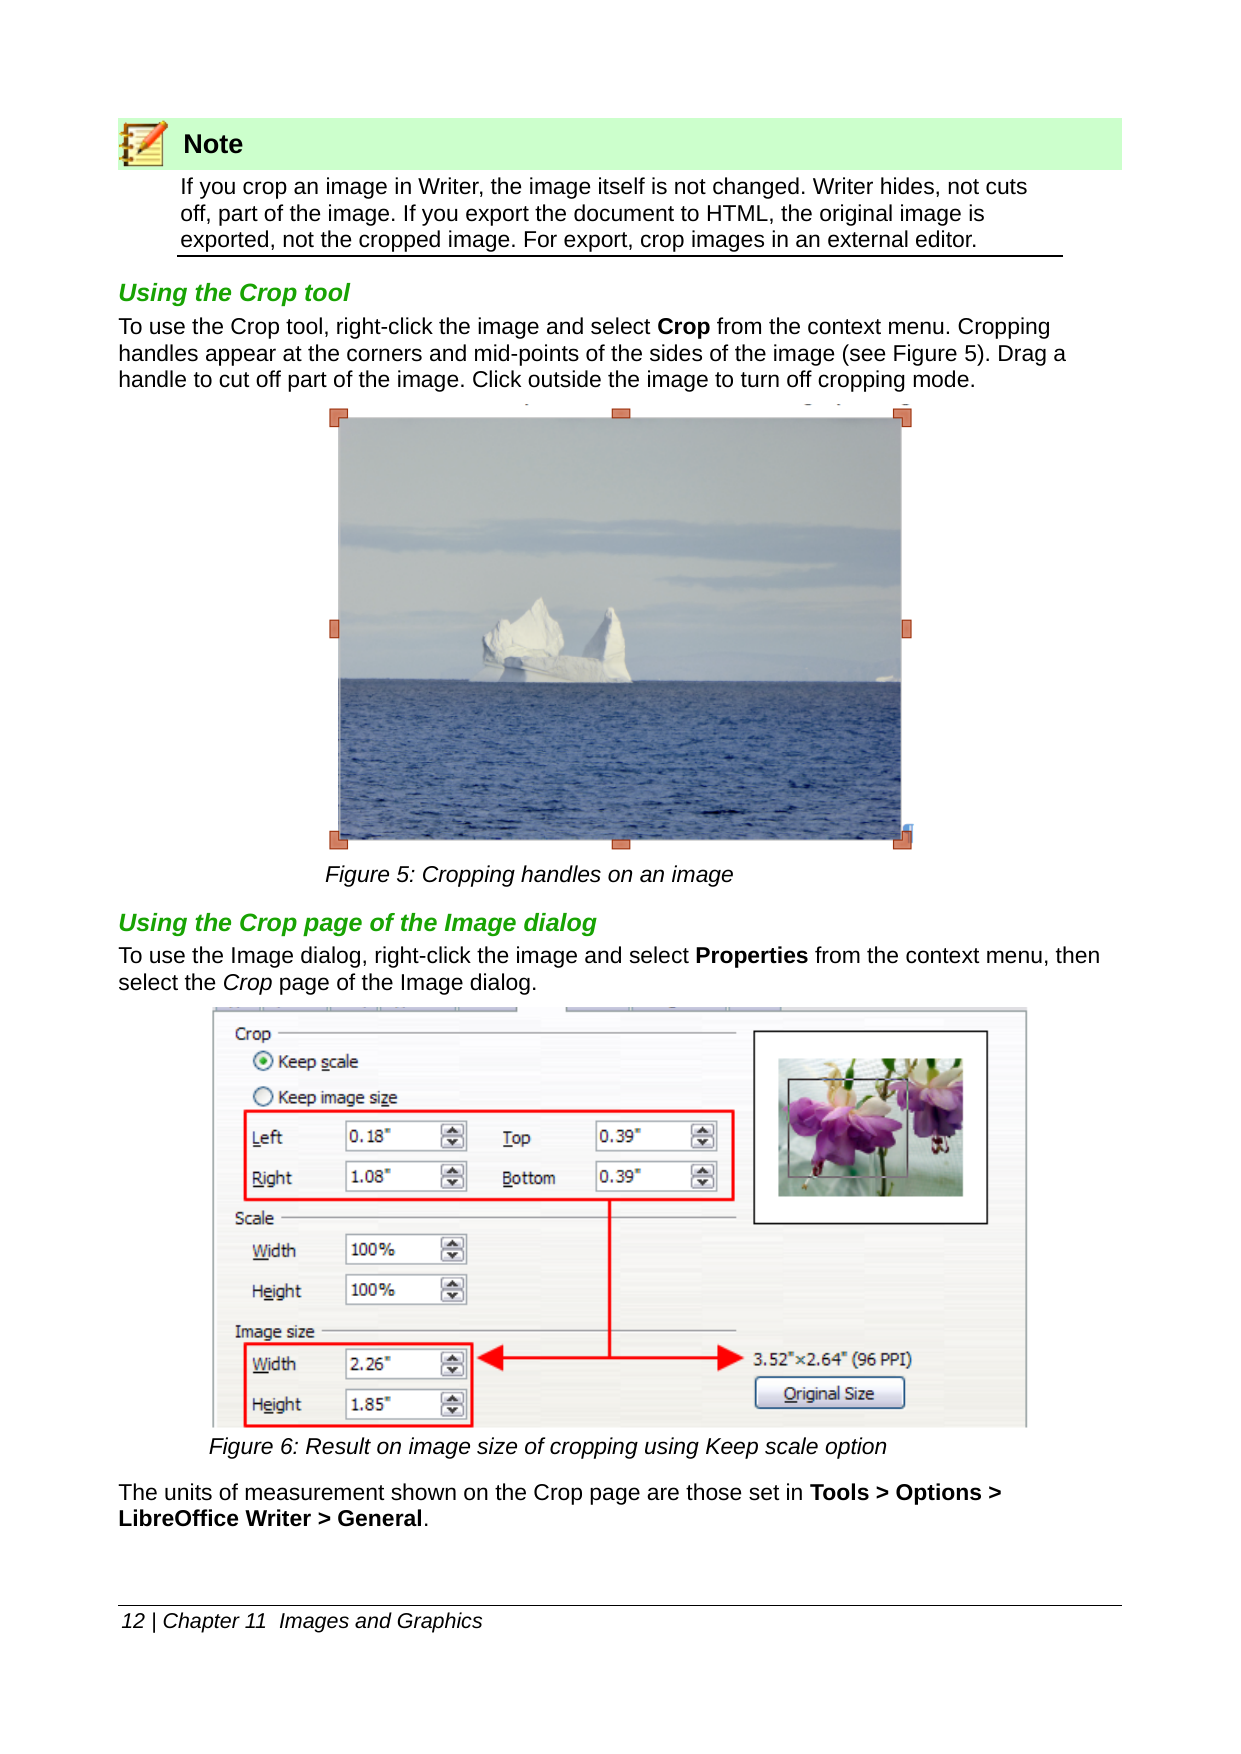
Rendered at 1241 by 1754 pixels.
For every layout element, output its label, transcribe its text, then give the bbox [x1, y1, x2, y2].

subtitle Using the Crop tool [118, 278, 1122, 307]
text If you crop an image in Writer, the image itself is not changed. Writer hides, not cuts off, part of the image. If you export the document to HTML, the original image is exported, not the cropped image. For export, crop images in an external editor. [177, 170, 1063, 255]
text To use the Image dialog, right-click the image and select Properties from the context menu, then select the Crop page of the Image dialog. [118, 942, 1122, 995]
text The units of measurement shown on the Crop page are those set in Tools > Options > LibreOffice Writer > General. [118, 1479, 1122, 1532]
picture [208, 1007, 1032, 1434]
text Figure 5: Cropping handles on an image [325, 861, 915, 887]
picture [325, 404, 916, 856]
subtitle Using the Crop page of the Image dialog [118, 908, 1122, 936]
text To use the Crop tool, right-click the image and select Crop from the context menu. Cropping handles appear at the corners and mid-points of the sides of the image (see Figure 5). Drag a handle to cut off part of the image. Click outside the image to turn off cropping mode. [118, 313, 1122, 392]
subtitle Note [118, 118, 1122, 170]
text Figure 6: Result on image size of cropping using Keep scale option [208, 1434, 1032, 1460]
picture [119, 119, 170, 170]
